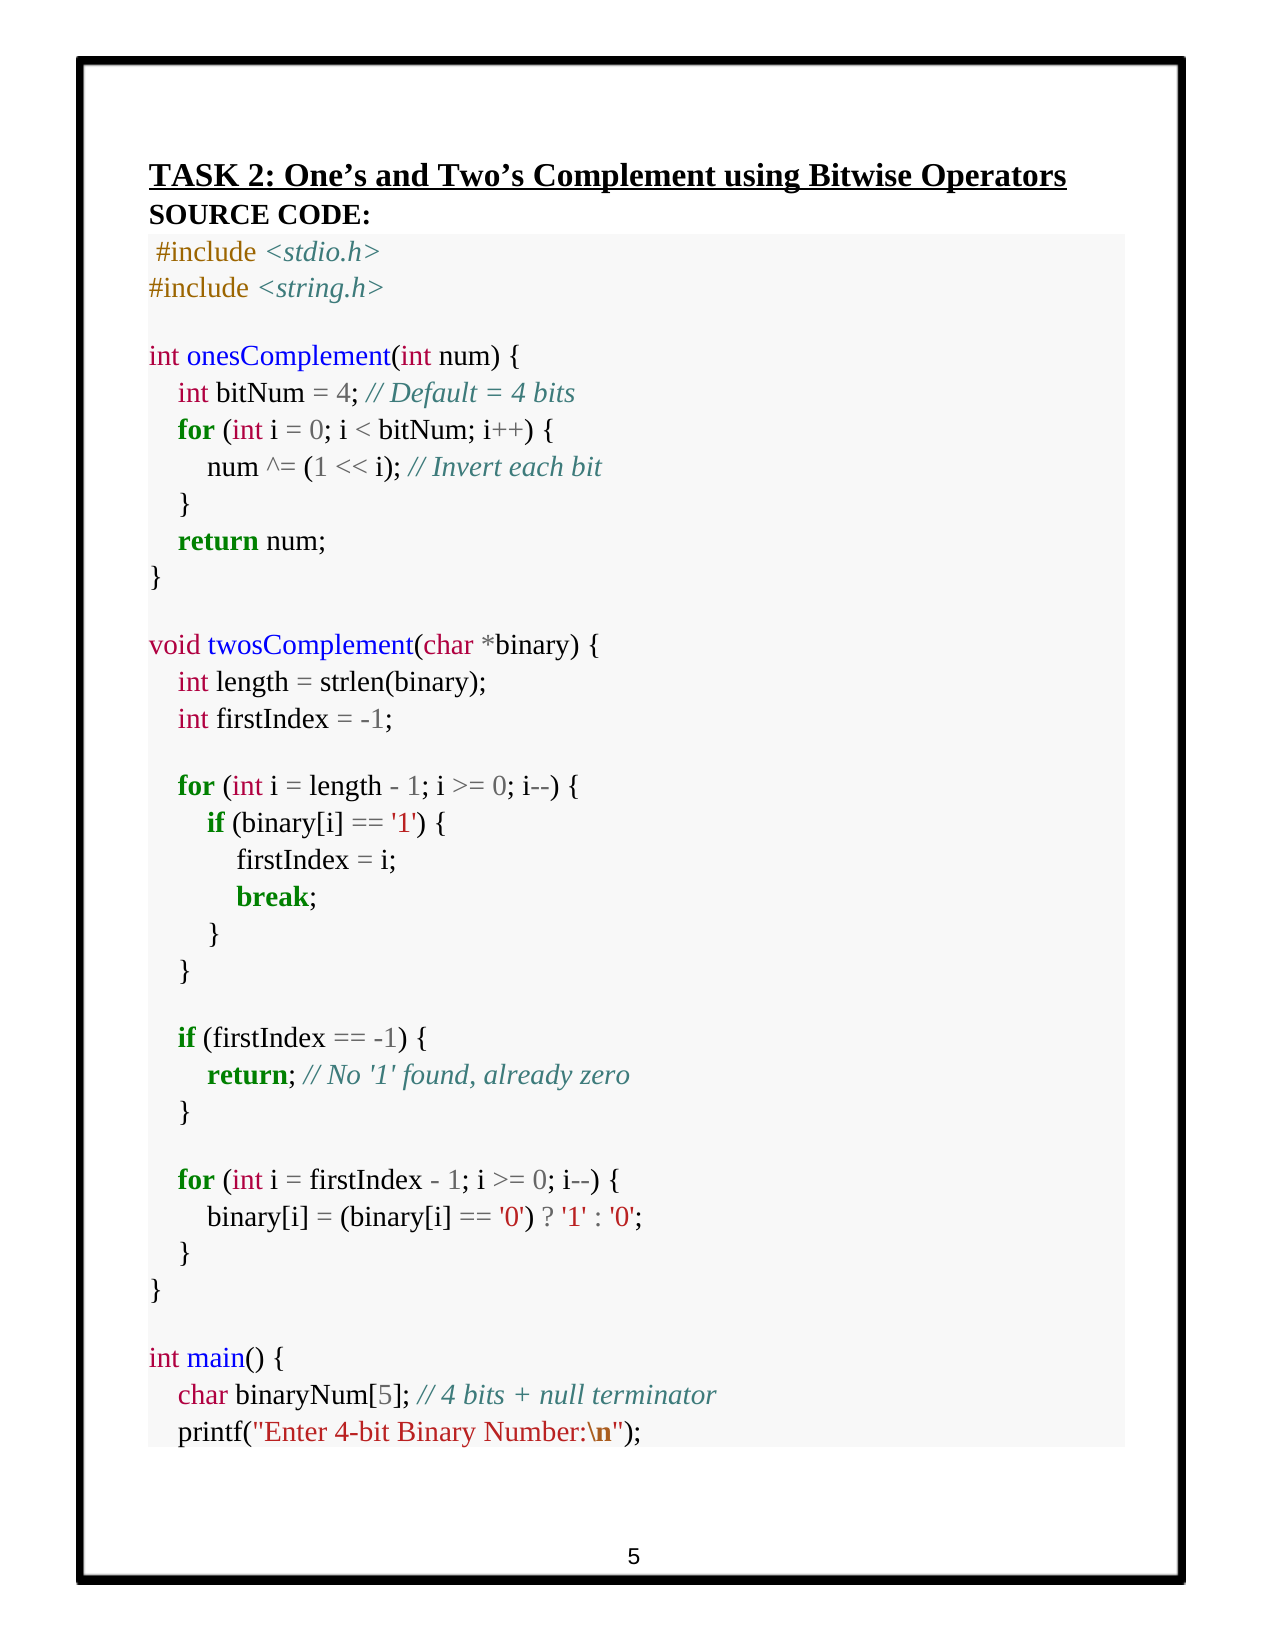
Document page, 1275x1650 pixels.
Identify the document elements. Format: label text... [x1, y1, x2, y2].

text printf("Enter 4-bit Binary Number:\n"); [148, 1414, 1125, 1447]
text firstIndex = i; [148, 842, 1125, 876]
text #include <stdio.h> [148, 234, 1125, 267]
text return num; [148, 523, 1125, 556]
text } [148, 1272, 1125, 1306]
text SOURCE CODE: [148, 197, 1125, 230]
text for (int i = length - 1; i >= 0; i--) { [148, 768, 1125, 802]
text int onesComplement(int num) { [148, 338, 1125, 372]
text if (firstIndex == -1) { [148, 1020, 1125, 1054]
text int length = strlen(binary); [148, 664, 1125, 697]
text int bitNum = 4; // Default = 4 bits [148, 375, 1125, 409]
text void twosComplement(char *binary) { [148, 627, 1125, 661]
text return; // No '1' found, already zero [148, 1057, 1125, 1091]
text } [148, 1236, 1125, 1269]
text TASK 2: One’s and Two’s Complement using Bitwise Operators [148, 155, 1125, 193]
text #include <string.h> [148, 271, 1125, 304]
text for (int i = firstIndex - 1; i >= 0; i--) { [148, 1162, 1125, 1195]
text int firstIndex = -1; [148, 701, 1125, 734]
text } [148, 1094, 1125, 1128]
text } [148, 559, 1125, 593]
text char binaryNum[5]; // 4 bits + null terminator [148, 1377, 1125, 1410]
text for (int i = 0; i < bitNum; i++) { [148, 412, 1125, 446]
text binary[i] = (binary[i] == '0') ? '1' : '0'; [148, 1199, 1125, 1232]
text if (binary[i] == '1') { [148, 805, 1125, 839]
text } [148, 486, 1125, 519]
text num ^= (1 << i); // Invert each bit [148, 449, 1125, 482]
text break; [148, 879, 1125, 913]
text } [148, 953, 1125, 986]
picture [76, 56, 1186, 1585]
text } [148, 916, 1125, 949]
text int main() { [148, 1340, 1125, 1373]
